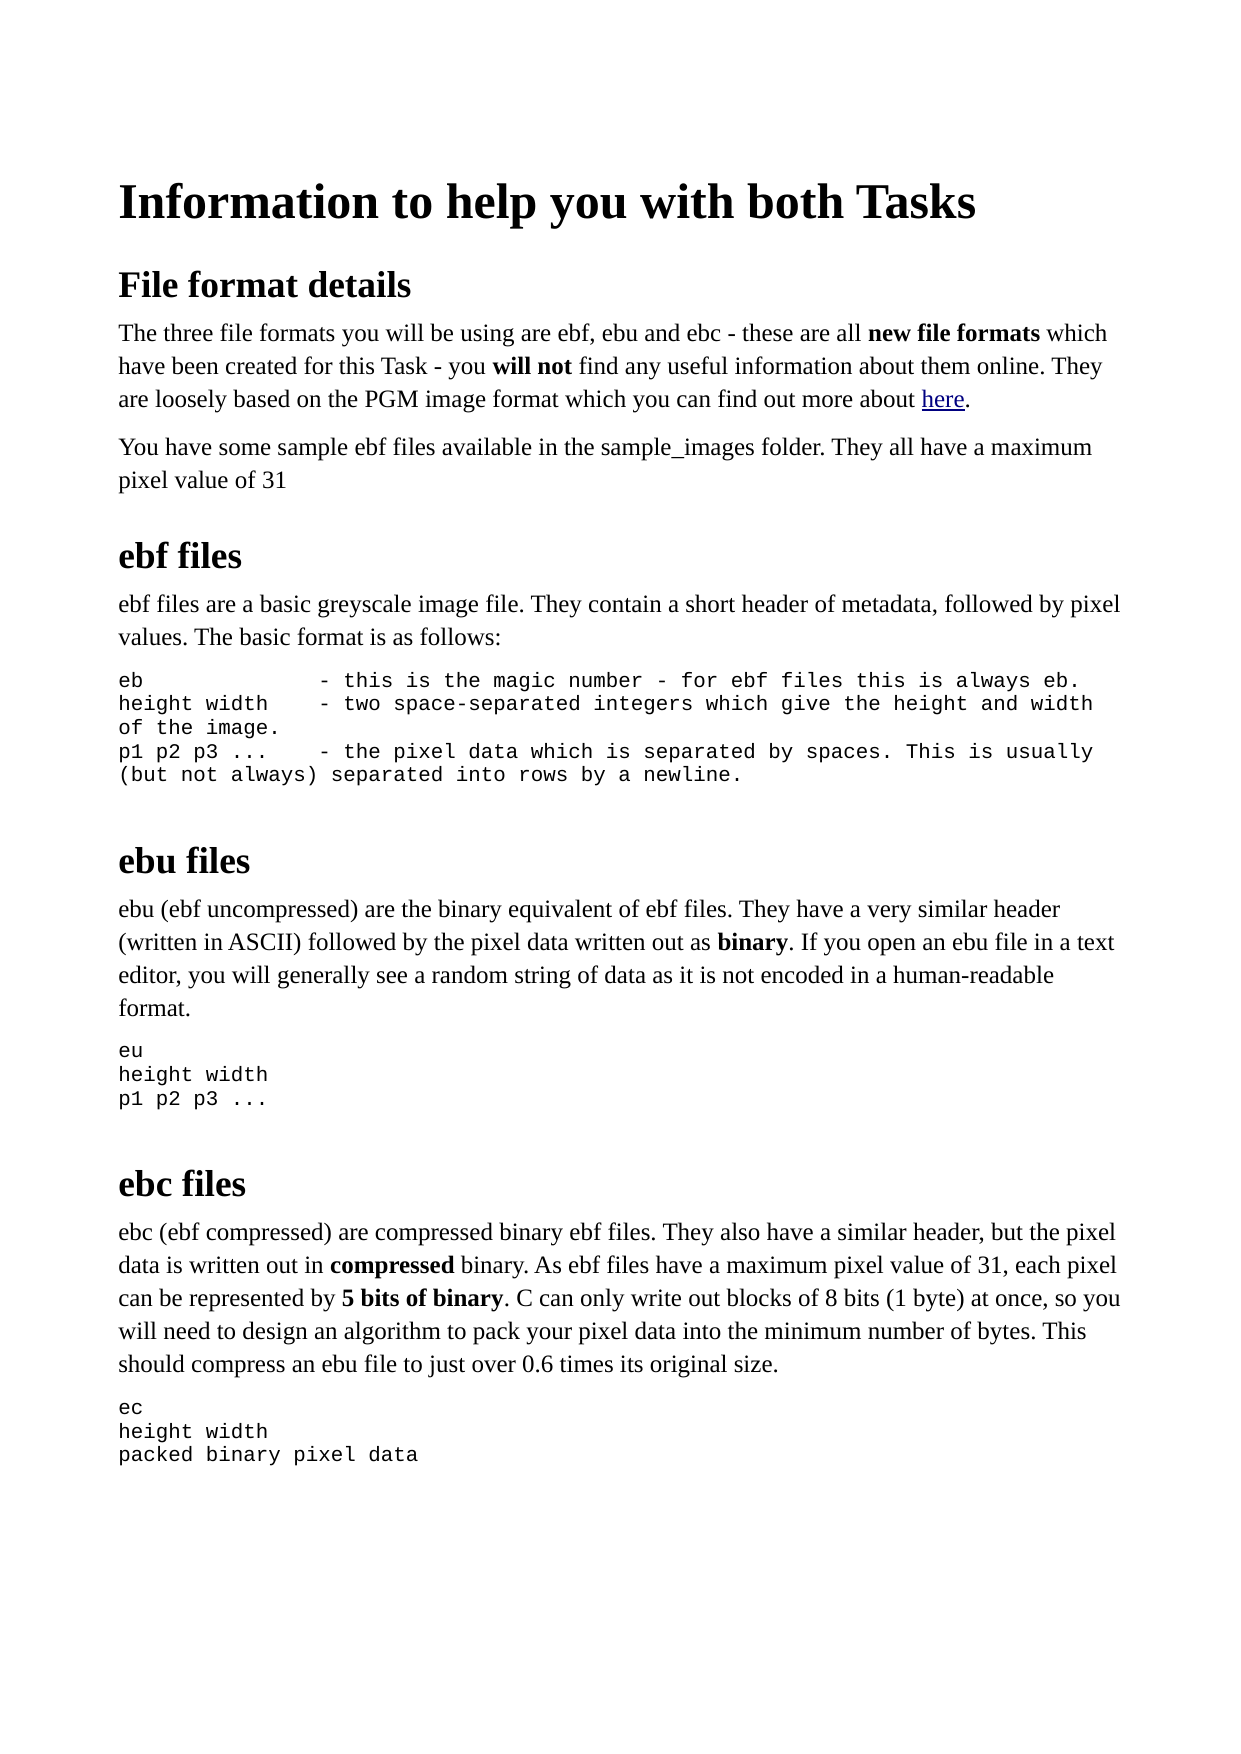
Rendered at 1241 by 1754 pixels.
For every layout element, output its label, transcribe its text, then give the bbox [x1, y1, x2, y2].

text ec [118, 1397, 1122, 1421]
text height width - two space-separated integers which give the height and width of the image. [118, 693, 1122, 741]
text eb - this is the magic number - for ebf files this is always eb. [118, 670, 1122, 693]
text p1 p2 p3 ... - the pixel data which is separated by spaces. This is usually (but not always) separated into rows by a newline. [118, 741, 1122, 788]
subtitle Information to help you with both Tasks [118, 172, 1122, 229]
subtitle ebc files [118, 1162, 1122, 1205]
text p1 p2 p3 ... [118, 1088, 1122, 1111]
text ebu (ebf uncompressed) are the binary equivalent of ebf files. They have a very similar header (written in ASCII) followed by the pixel data written out as binary. If you open an ebu file in a text editor, you will generally see a random string of data as it is not encoded in a human-readable format. [118, 894, 1122, 1022]
subtitle ebu files [118, 838, 1122, 881]
text height width [118, 1421, 1122, 1444]
text ebf files are a basic greyscale image file. They contain a short header of metadata, followed by pixel values. The basic format is as follows: [118, 589, 1122, 651]
text ebc (ebf compressed) are compressed binary ebf files. They also have a similar header, but the pixel data is written out in compressed binary. As ebf files have a maximum pixel value of 31, each pixel can be represented by 5 bits of binary. C can only write out blocks of 8 bits (1 byte) at once, so you will need to design an algorithm to pack your pixel data into the minimum number of bytes. This should compress an ebu file to just over 0.6 times its original size. [118, 1217, 1122, 1378]
text height width [118, 1064, 1122, 1088]
text eu [118, 1041, 1122, 1064]
text The three file formats you will be using are ebf, ebu and ebc - these are all new file formats which have been created for this Task - you will not find any useful information about them online. They are loosely based on the PGM image format which you can find out more about here. [118, 318, 1122, 413]
subtitle File format details [118, 263, 1122, 306]
subtitle ebf files [118, 533, 1122, 577]
text You have some sample ebf files available in the sample_images folder. They all have a maximum pixel value of 31 [118, 432, 1122, 494]
text packed binary pixel data [118, 1444, 1122, 1468]
